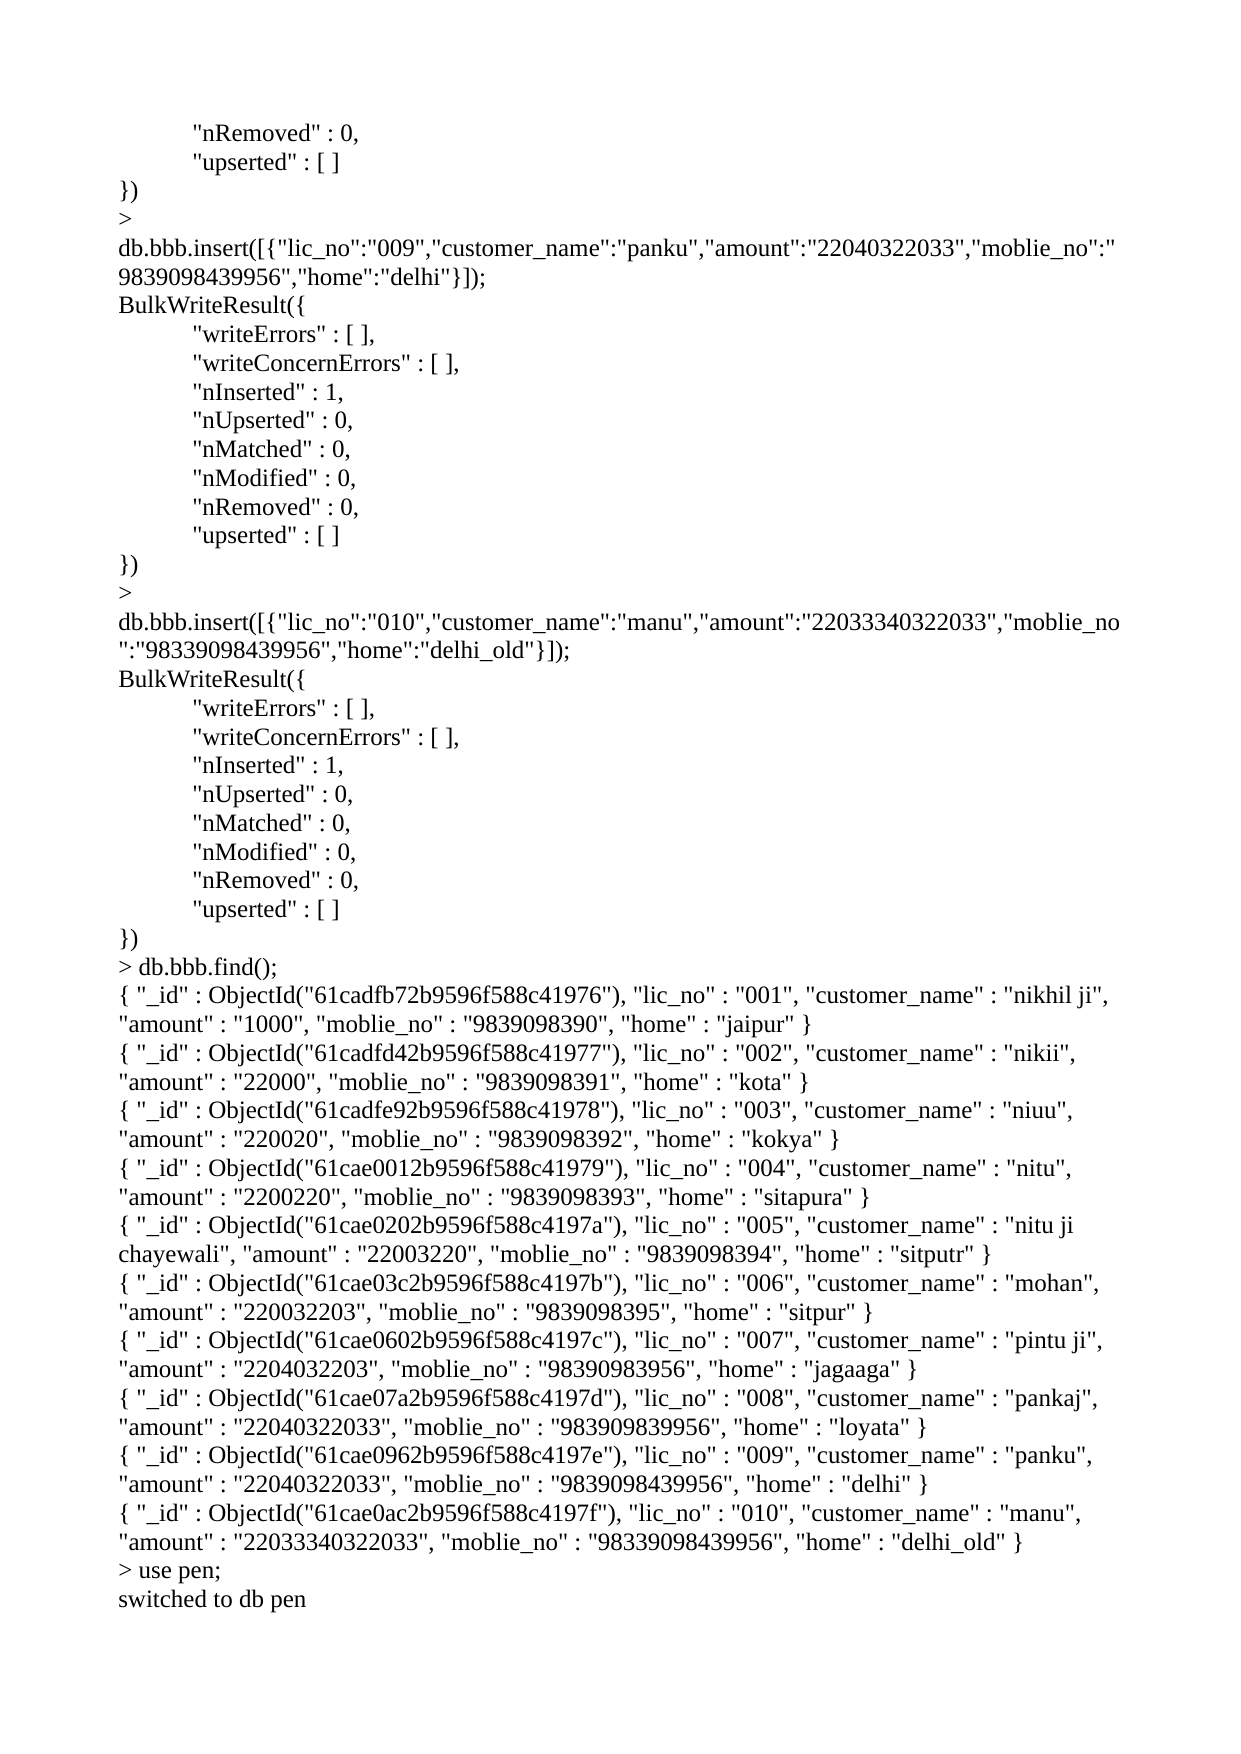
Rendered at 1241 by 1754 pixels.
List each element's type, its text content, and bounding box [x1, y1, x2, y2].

text > db.bbb.find(); [118, 952, 1122, 981]
text "nRemoved" : 0, [118, 866, 1122, 894]
text { "_id" : ObjectId("61cae0202b9596f588c4197a"), "lic_no" : "005", "customer_name" : "nitu ji chayewali", "amount" : "22003220", "moblie_no" : "9839098394", "home" : "sitputr" } [118, 1211, 1122, 1268]
text > use pen; [118, 1556, 1122, 1584]
text { "_id" : ObjectId("61cae0962b9596f588c4197e"), "lic_no" : "009", "customer_name" : "panku", "amount" : "22040322033", "moblie_no" : "9839098439956", "home" : "delhi" } [118, 1441, 1122, 1498]
text "nMatched" : 0, [118, 808, 1122, 837]
text "nModified" : 0, [118, 463, 1122, 492]
text > db.bbb.insert([{"lic_no":"010","customer_name":"manu","amount":"22033340322033","moblie_no":"98339098439956","home":"delhi_old"}]); [118, 578, 1122, 664]
text "nInserted" : 1, [118, 377, 1122, 406]
text "nInserted" : 1, [118, 751, 1122, 779]
text "writeConcernErrors" : [ ], [118, 722, 1122, 751]
text "upserted" : [ ] [118, 147, 1122, 176]
text { "_id" : ObjectId("61cadfb72b9596f588c41976"), "lic_no" : "001", "customer_name" : "nikhil ji", "amount" : "1000", "moblie_no" : "9839098390", "home" : "jaipur" } [118, 981, 1122, 1038]
text "nRemoved" : 0, [118, 492, 1122, 521]
text { "_id" : ObjectId("61cae0ac2b9596f588c4197f"), "lic_no" : "010", "customer_name" : "manu", "amount" : "22033340322033", "moblie_no" : "98339098439956", "home" : "delhi_old" } [118, 1498, 1122, 1556]
text { "_id" : ObjectId("61cadfd42b9596f588c41977"), "lic_no" : "002", "customer_name" : "nikii", "amount" : "22000", "moblie_no" : "9839098391", "home" : "kota" } [118, 1038, 1122, 1096]
text }) [118, 923, 1122, 952]
text "upserted" : [ ] [118, 894, 1122, 923]
text "upserted" : [ ] [118, 521, 1122, 549]
text "nModified" : 0, [118, 837, 1122, 866]
text }) [118, 176, 1122, 204]
text { "_id" : ObjectId("61cae0012b9596f588c41979"), "lic_no" : "004", "customer_name" : "nitu", "amount" : "2200220", "moblie_no" : "9839098393", "home" : "sitapura" } [118, 1153, 1122, 1211]
text BulkWriteResult({ [118, 291, 1122, 319]
text { "_id" : ObjectId("61cae07a2b9596f588c4197d"), "lic_no" : "008", "customer_name" : "pankaj", "amount" : "22040322033", "moblie_no" : "983909839956", "home" : "loyata" } [118, 1383, 1122, 1441]
text "nUpserted" : 0, [118, 779, 1122, 808]
text "nMatched" : 0, [118, 434, 1122, 463]
text "writeErrors" : [ ], [118, 693, 1122, 722]
text switched to db pen [118, 1584, 1122, 1613]
text { "_id" : ObjectId("61cae0602b9596f588c4197c"), "lic_no" : "007", "customer_name" : "pintu ji", "amount" : "2204032203", "moblie_no" : "98390983956", "home" : "jagaaga" } [118, 1326, 1122, 1383]
text "writeErrors" : [ ], [118, 319, 1122, 348]
text { "_id" : ObjectId("61cadfe92b9596f588c41978"), "lic_no" : "003", "customer_name" : "niuu", "amount" : "220020", "moblie_no" : "9839098392", "home" : "kokya" } [118, 1096, 1122, 1153]
text "nRemoved" : 0, [118, 118, 1122, 147]
text }) [118, 549, 1122, 578]
text > db.bbb.insert([{"lic_no":"009","customer_name":"panku","amount":"22040322033","moblie_no":"9839098439956","home":"delhi"}]); [118, 204, 1122, 291]
text "writeConcernErrors" : [ ], [118, 348, 1122, 377]
text { "_id" : ObjectId("61cae03c2b9596f588c4197b"), "lic_no" : "006", "customer_name" : "mohan", "amount" : "220032203", "moblie_no" : "9839098395", "home" : "sitpur" } [118, 1268, 1122, 1326]
text BulkWriteResult({ [118, 664, 1122, 693]
text "nUpserted" : 0, [118, 406, 1122, 434]
